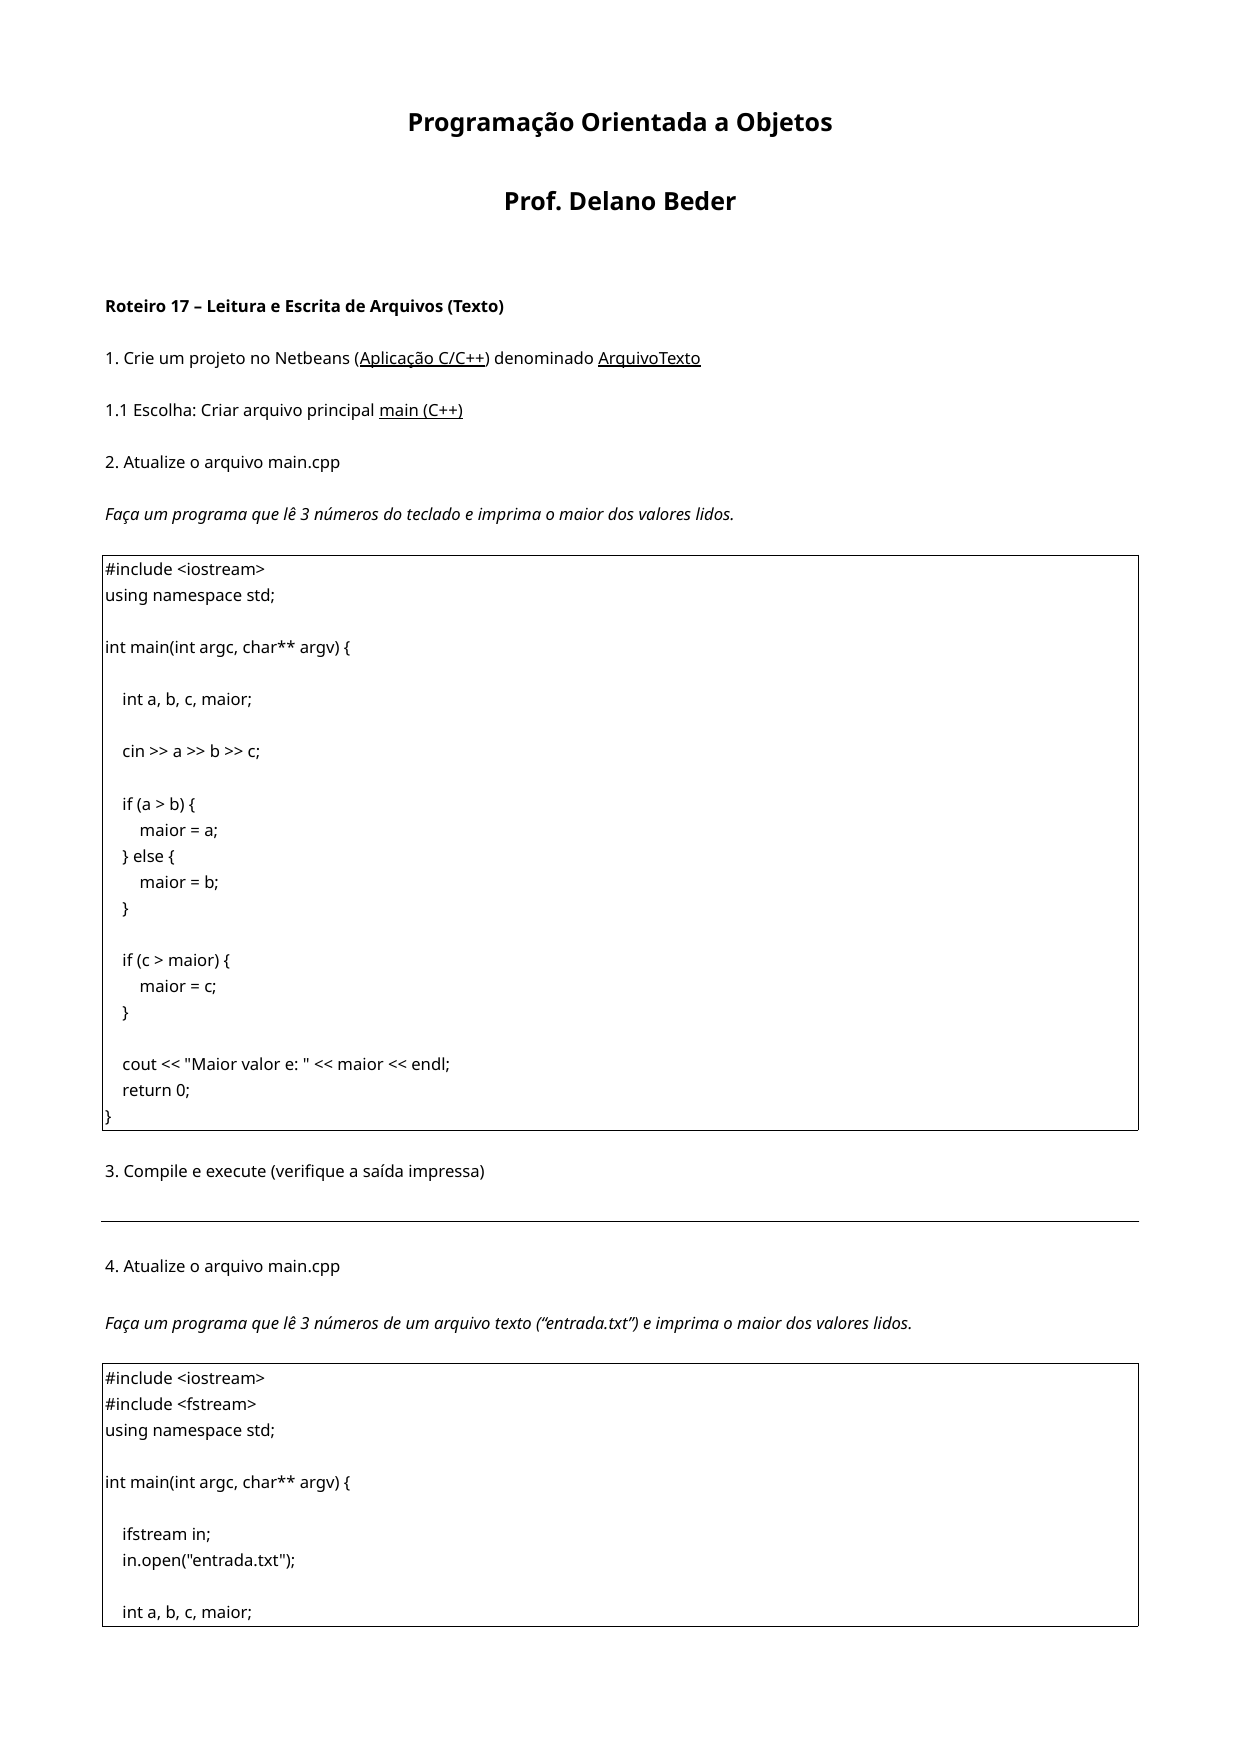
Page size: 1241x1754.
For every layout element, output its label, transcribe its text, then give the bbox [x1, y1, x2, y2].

text using namespace std; [103, 581, 1138, 606]
text int main(int argc, char** argv) { [103, 1467, 1138, 1493]
text int main(int argc, char** argv) { [103, 633, 1138, 658]
text maior = a; [103, 815, 1138, 841]
text in.open("entrada.txt"); [103, 1546, 1138, 1571]
text Faça um programa que lê 3 números de um arquivo texto (“entrada.txt”) e imprima o maior dos valores lidos. [105, 1311, 1135, 1334]
text Roteiro 17 – Leitura e Escrita de Arquivos (Texto) [105, 294, 1135, 317]
text 1. Crie um projeto no Netbeans (Aplicação C/C++) denominado ArquivoTexto [105, 346, 1135, 369]
text if (c > maior) { [103, 945, 1138, 971]
text 2. Atualize o arquivo main.cpp [105, 451, 1135, 473]
text } [103, 997, 1138, 1023]
text return 0; [103, 1076, 1138, 1101]
text maior = b; [103, 867, 1138, 893]
text } [103, 893, 1138, 919]
text cin >> a >> b >> c; [103, 737, 1138, 763]
text #include <iostream> [103, 1364, 1138, 1389]
text using namespace std; [103, 1415, 1138, 1441]
text maior = c; [103, 971, 1138, 997]
text ifstream in; [103, 1519, 1138, 1545]
text 4. Atualize o arquivo main.cpp [105, 1255, 1135, 1278]
text Faça um programa que lê 3 números do teclado e imprima o maior dos valores lidos. [105, 503, 1135, 525]
text Prof. Delano Beder [105, 183, 1135, 217]
text if (a > b) { [103, 789, 1138, 815]
text int a, b, c, maior; [103, 1598, 1138, 1626]
text #include <fstream> [103, 1389, 1138, 1415]
text } else { [103, 841, 1138, 867]
text 1.1 Escolha: Criar arquivo principal main (C++) [105, 398, 1135, 421]
text Programação Orientada a Objetos [105, 105, 1135, 139]
text int a, b, c, maior; [103, 685, 1138, 711]
text #include <iostream> [103, 556, 1138, 580]
text cout << "Maior valor e: " << maior << endl; [103, 1049, 1138, 1075]
text 3. Compile e execute (verifique a saída impressa) [105, 1160, 1135, 1182]
text } [103, 1102, 1138, 1130]
